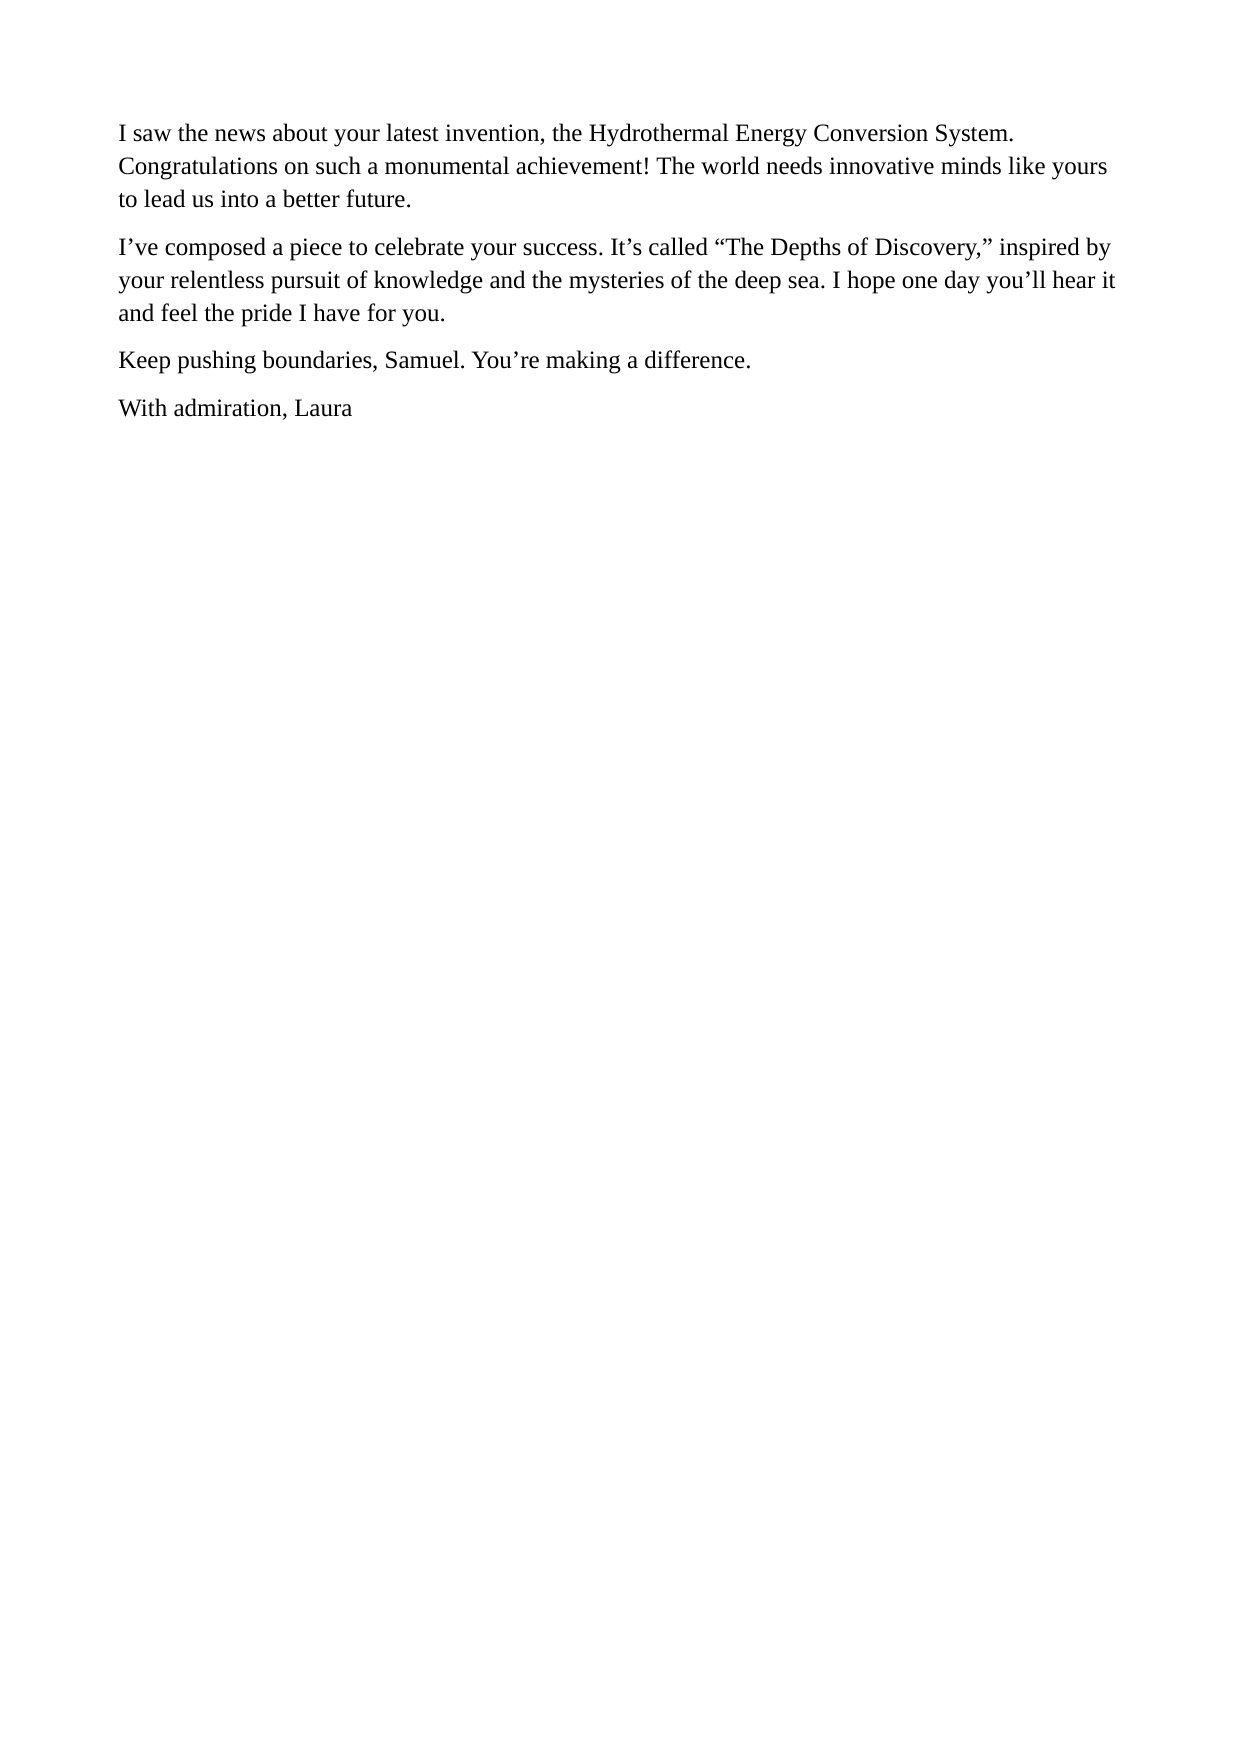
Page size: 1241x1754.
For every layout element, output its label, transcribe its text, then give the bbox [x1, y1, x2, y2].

text I’ve composed a piece to celebrate your success. It’s called “The Depths of Discovery,” inspired by your relentless pursuit of knowledge and the mysteries of the deep sea. I hope one day you’ll hear it and feel the pride I have for you. [118, 232, 1122, 327]
text Keep pushing boundaries, Samuel. You’re making a difference. [118, 345, 1122, 374]
text I saw the news about your latest invention, the Hydrothermal Energy Conversion System. Congratulations on such a monumental achievement! The world needs innovative minds like yours to lead us into a better future. [118, 118, 1122, 213]
text With admiration, Laura [118, 393, 1122, 422]
